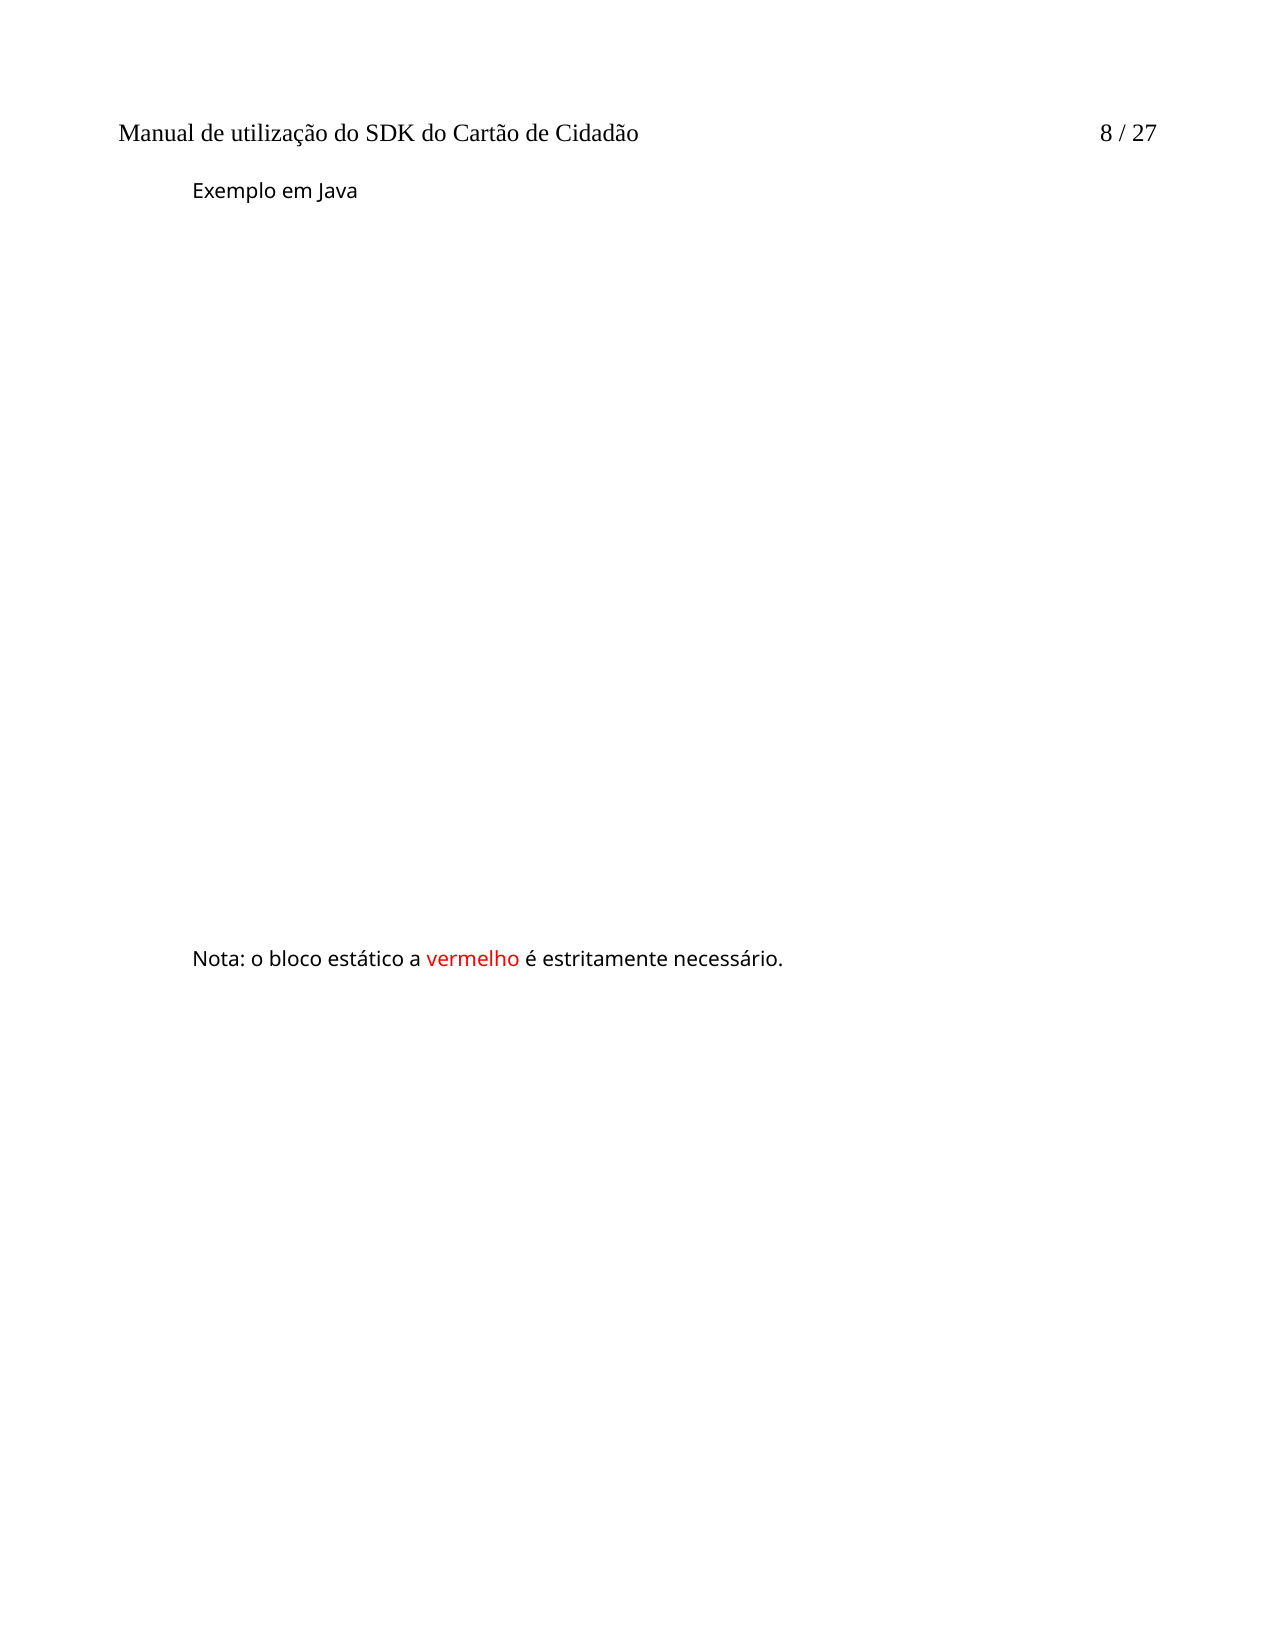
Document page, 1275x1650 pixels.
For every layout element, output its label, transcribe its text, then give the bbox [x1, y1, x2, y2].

text Exemplo em Java [192, 176, 1157, 205]
text Nota: o bloco estático a vermelho é estritamente necessário. [192, 944, 1157, 973]
